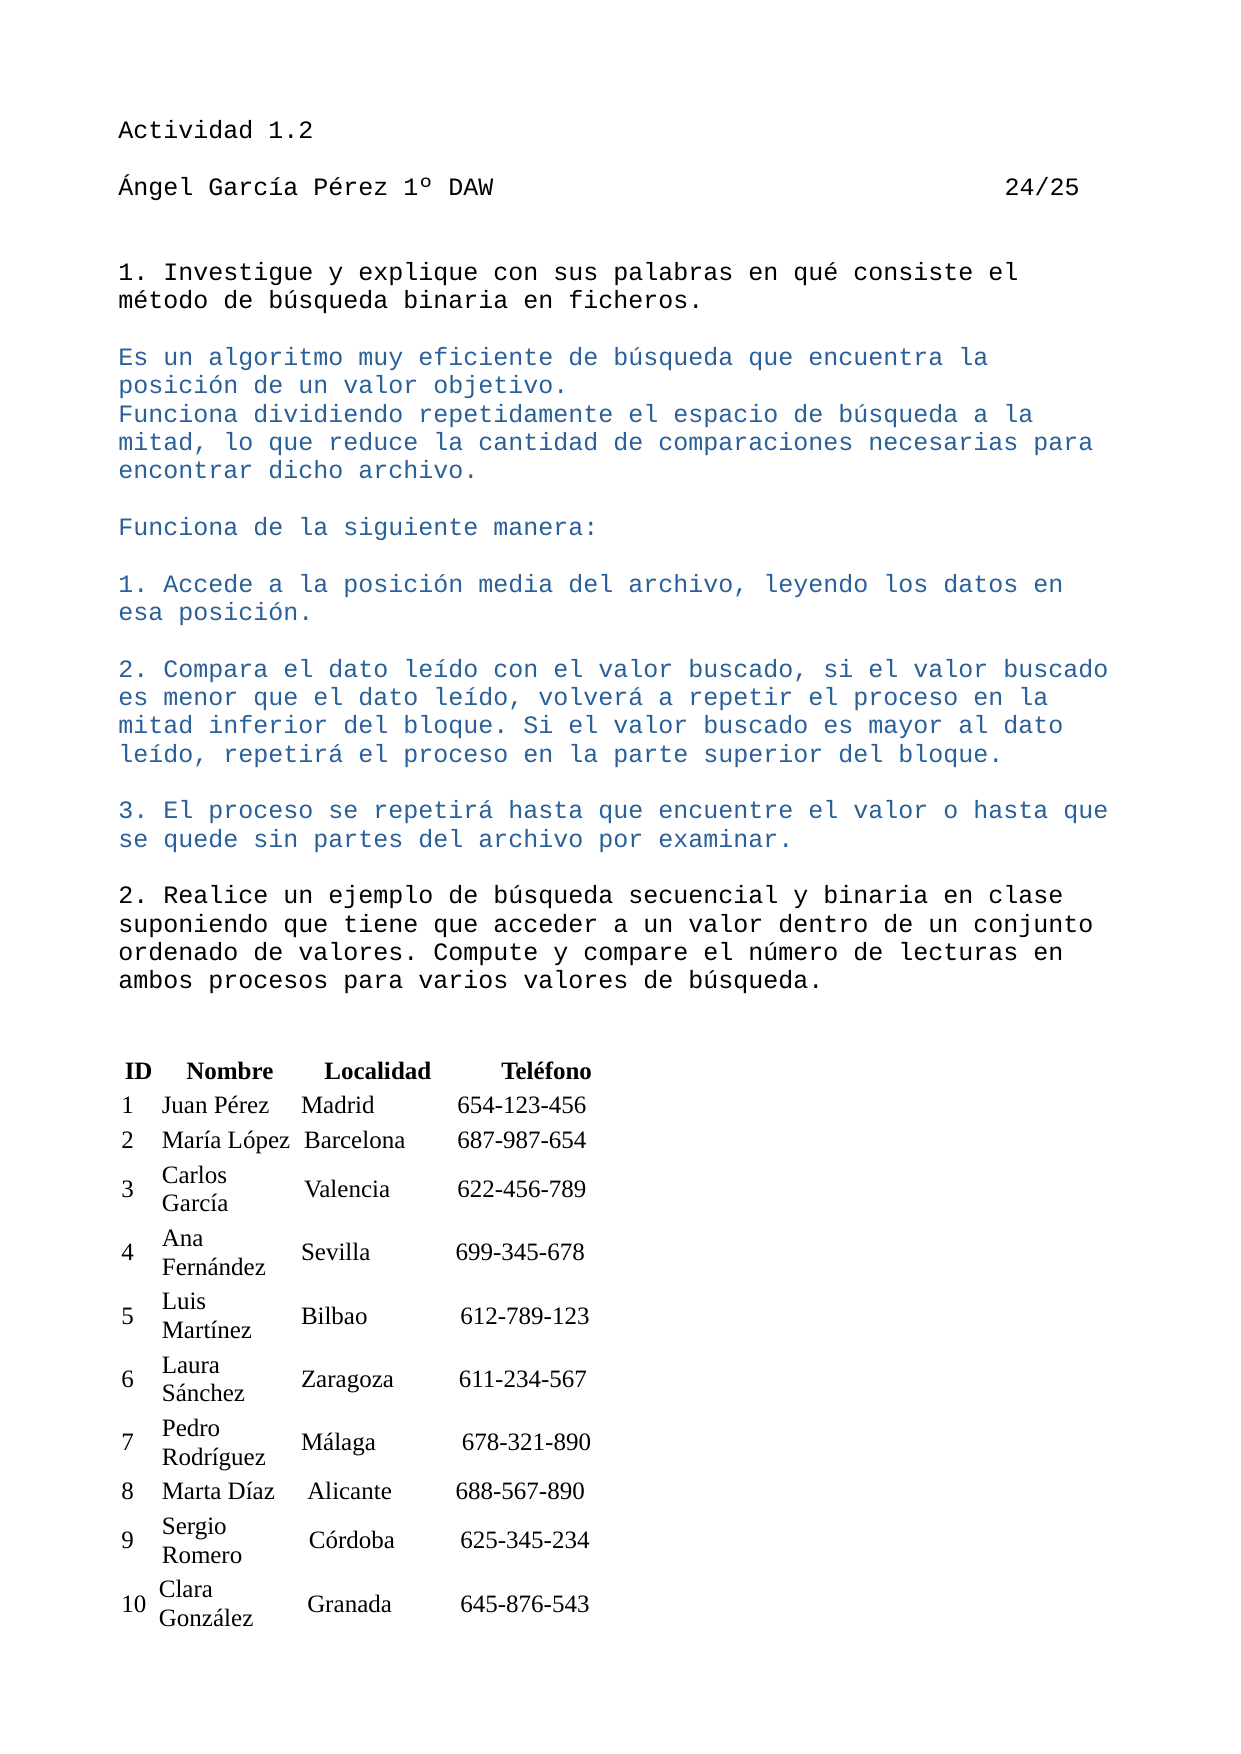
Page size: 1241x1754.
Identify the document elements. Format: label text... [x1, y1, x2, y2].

table_header Nombre [159, 1053, 301, 1088]
table_header 688-567-890 [453, 1474, 646, 1508]
text 2. Realice un ejemplo de búsqueda secuencial y binaria en clase suponiendo que tiene que acceder a un valor dentro de un conjunto ordenado de valores. Compute y compare el número de lecturas en ambos procesos para varios valores de búsqueda. [118, 883, 1122, 996]
table_header Pedro Rodríguez [159, 1410, 298, 1473]
table_header 699-345-678 [453, 1220, 642, 1283]
table_header Granada [304, 1571, 457, 1635]
table_header Barcelona [301, 1122, 454, 1157]
table_header 625-345-234 [457, 1508, 646, 1571]
text 1. Accede a la posición media del archivo, leyendo los datos en esa posición. [118, 571, 1122, 628]
table_header 8 [118, 1474, 159, 1508]
table_header ID [118, 1053, 158, 1088]
table_header Córdoba [306, 1508, 457, 1571]
table_header Localidad [301, 1053, 454, 1088]
table_header Carlos García [159, 1157, 301, 1220]
table_header Marta Díaz [159, 1474, 304, 1508]
table_header Laura Sánchez [159, 1347, 298, 1410]
text 3. El proceso se repetirá hasta que encuentre el valor o hasta que se quede sin partes del archivo por examinar. [118, 798, 1122, 855]
table_header Bilbao [298, 1284, 457, 1347]
table_header 9 [118, 1508, 159, 1571]
table_header Teléfono [454, 1053, 638, 1088]
table_header 1 [118, 1088, 159, 1122]
table_header 6 [118, 1347, 159, 1410]
text Funciona dividiendo repetidamente el espacio de búsqueda a la mitad, lo que reduce la cantidad de comparaciones necesarias para encontrar dicho archivo. [118, 401, 1122, 486]
text Actividad 1.2 [118, 118, 1122, 146]
table_header Madrid [298, 1088, 454, 1122]
table_header Clara González [156, 1571, 304, 1635]
table_header Luis Martínez [159, 1284, 298, 1347]
table_header 645-876-543 [457, 1571, 646, 1635]
table_header Sergio Romero [159, 1508, 306, 1571]
table_header 622-456-789 [454, 1157, 638, 1220]
table_header 687-987-654 [454, 1122, 638, 1157]
table_header 678-321-890 [459, 1410, 642, 1473]
table_header 7 [118, 1410, 159, 1473]
table_header 3 [118, 1157, 159, 1220]
table_header 654-123-456 [454, 1088, 638, 1122]
table_header Valencia [301, 1157, 454, 1220]
table_header 10 [118, 1571, 156, 1635]
table_header Juan Pérez [159, 1088, 298, 1122]
text Es un algoritmo muy eficiente de búsqueda que encuentra la posición de un valor objetivo. [118, 345, 1122, 401]
text 1. Investigue y explique con sus palabras en qué consiste el método de búsqueda binaria en ficheros. [118, 260, 1122, 316]
table_header Sevilla [298, 1220, 452, 1283]
table_header Alicante [304, 1474, 452, 1508]
table_header 611-234-567 [456, 1347, 642, 1410]
table_header Málaga [298, 1410, 459, 1473]
table_header 612-789-123 [457, 1284, 642, 1347]
text 2. Compara el dato leído con el valor buscado, si el valor buscado es menor que el dato leído, volverá a repetir el proceso en la mitad inferior del bloque. Si el valor buscado es mayor al dato leído, repetirá el proceso en la parte superior del bloque. [118, 656, 1122, 770]
table_header María López [159, 1122, 301, 1157]
table_header Zaragoza [298, 1347, 456, 1410]
text Ángel García Pérez 1º DAW 24/25 [118, 175, 1122, 203]
text Funciona de la siguiente manera: [118, 515, 1122, 543]
table_header 5 [118, 1284, 159, 1347]
table_header 2 [118, 1122, 159, 1157]
table_header Ana Fernández [159, 1220, 298, 1283]
table_header 4 [118, 1220, 159, 1283]
